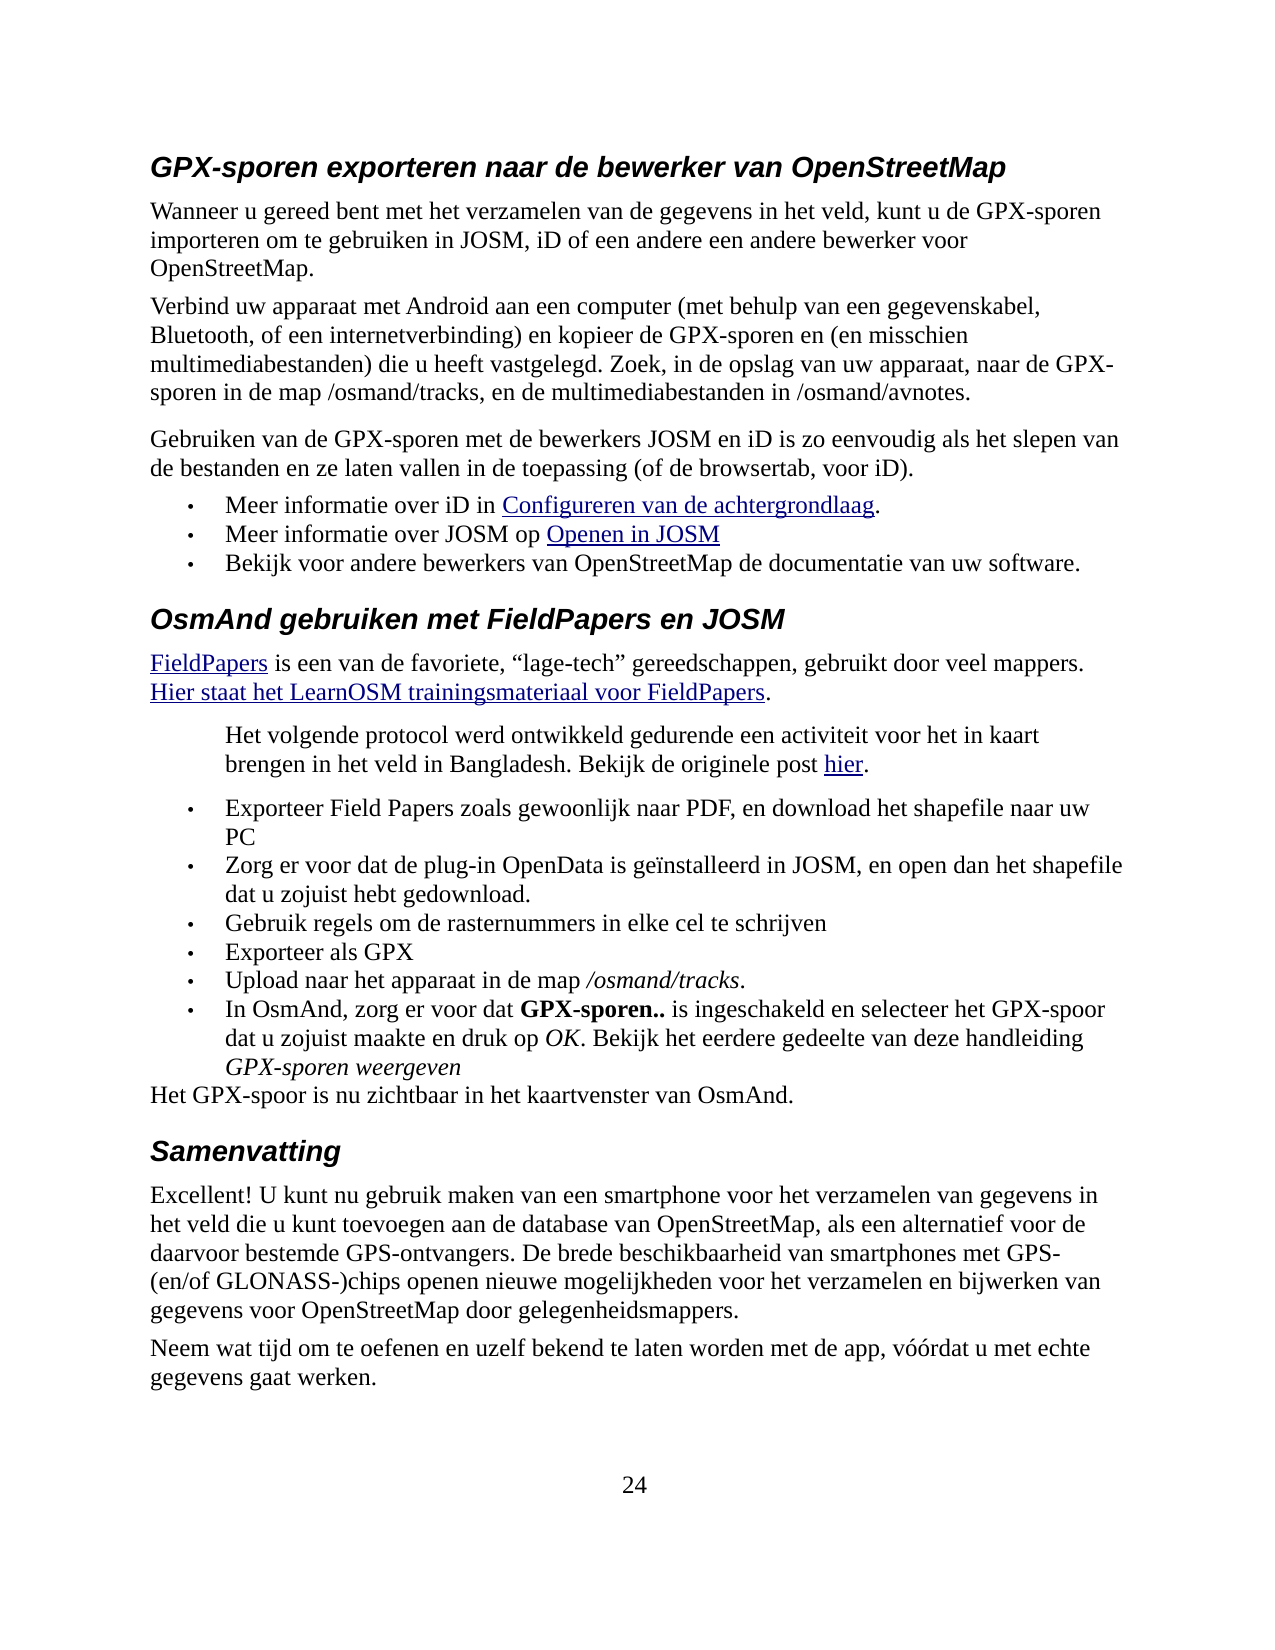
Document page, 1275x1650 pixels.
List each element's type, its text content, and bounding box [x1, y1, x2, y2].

text Het volgende protocol werd ontwikkeld gedurende een activiteit voor het in kaart brengen in het veld in Bangladesh. Bekijk de originele post hier. [225, 720, 1125, 778]
text FieldPapers is een van de favoriete, “lage-tech” gereedschappen, gebruikt door veel mappers. Hier staat het LearnOSM trainingsmateriaal voor FieldPapers. [150, 648, 1125, 705]
list Gebruik regels om de rasternummers in elke cel te schrijven [187, 908, 1125, 937]
subtitle Samenvatting [150, 1134, 1125, 1168]
text Neem wat tijd om te oefenen en uzelf bekend te laten worden met de app, vóórdat u met echte gegevens gaat werken. [150, 1333, 1125, 1390]
list Zorg er voor dat de plug-in OpenData is geïnstalleerd in JOSM, en open dan het shapefile dat u zojuist hebt gedownload. [187, 850, 1125, 908]
list Exporteer Field Papers zoals gewoonlijk naar PDF, en download het shapefile naar uw PC [187, 793, 1125, 850]
list Bekijk voor andere bewerkers van OpenStreetMap de documentatie van uw software. [187, 548, 1125, 577]
text Wanneer u gereed bent met het verzamelen van de gegevens in het veld, kunt u de GPX-sporen importeren om te gebruiken in JOSM, iD of een andere een andere bewerker voor OpenStreetMap. [150, 196, 1125, 282]
subtitle OsmAnd gebruiken met FieldPapers en JOSM [150, 602, 1125, 635]
text Excellent! U kunt nu gebruik maken van een smartphone voor het verzamelen van gegevens in het veld die u kunt toevoegen aan de database van OpenStreetMap, als een alternatief voor de daarvoor bestemde GPS-ontvangers. De brede beschikbaarheid van smartphones met GPS- (en/of GLONASS-)chips openen nieuwe mogelijkheden voor het verzamelen en bijwerken van gegevens voor OpenStreetMap door gelegenheidsmappers. [150, 1180, 1125, 1324]
subtitle GPX-sporen exporteren naar de bewerker van OpenStreetMap [150, 150, 1125, 183]
text Verbind uw apparaat met Android aan een computer (met behulp van een gegevenskabel, Bluetooth, of een internetverbinding) en kopieer de GPX-sporen en (en misschien multimediabestanden) die u heeft vastgelegd. Zoek, in de opslag van uw apparaat, naar de GPX-sporen in de map /osmand/tracks, en de multimediabestanden in /osmand/avnotes. [150, 291, 1125, 406]
list Meer informatie over iD in Configureren van de achtergrondlaag. [187, 491, 1125, 519]
text Gebruiken van de GPX-sporen met de bewerkers JOSM en iD is zo eenvoudig als het slepen van de bestanden en ze laten vallen in de toepassing (of de browsertab, voor iD). [150, 424, 1125, 482]
list Exporteer als GPX [187, 937, 1125, 965]
text Het GPX-spoor is nu zichtbaar in het kaartvenster van OsmAnd. [150, 1080, 1125, 1109]
list In OsmAnd, zorg er voor dat GPX-sporen.. is ingeschakeld en selecteer het GPX-spoor dat u zojuist maakte en druk op OK. Bekijk het eerdere gedeelte van deze handleiding GPX-sporen weergeven [187, 994, 1125, 1080]
list Upload naar het apparaat in de map /osmand/tracks. [187, 965, 1125, 994]
list Meer informatie over JOSM op Openen in JOSM [187, 519, 1125, 548]
